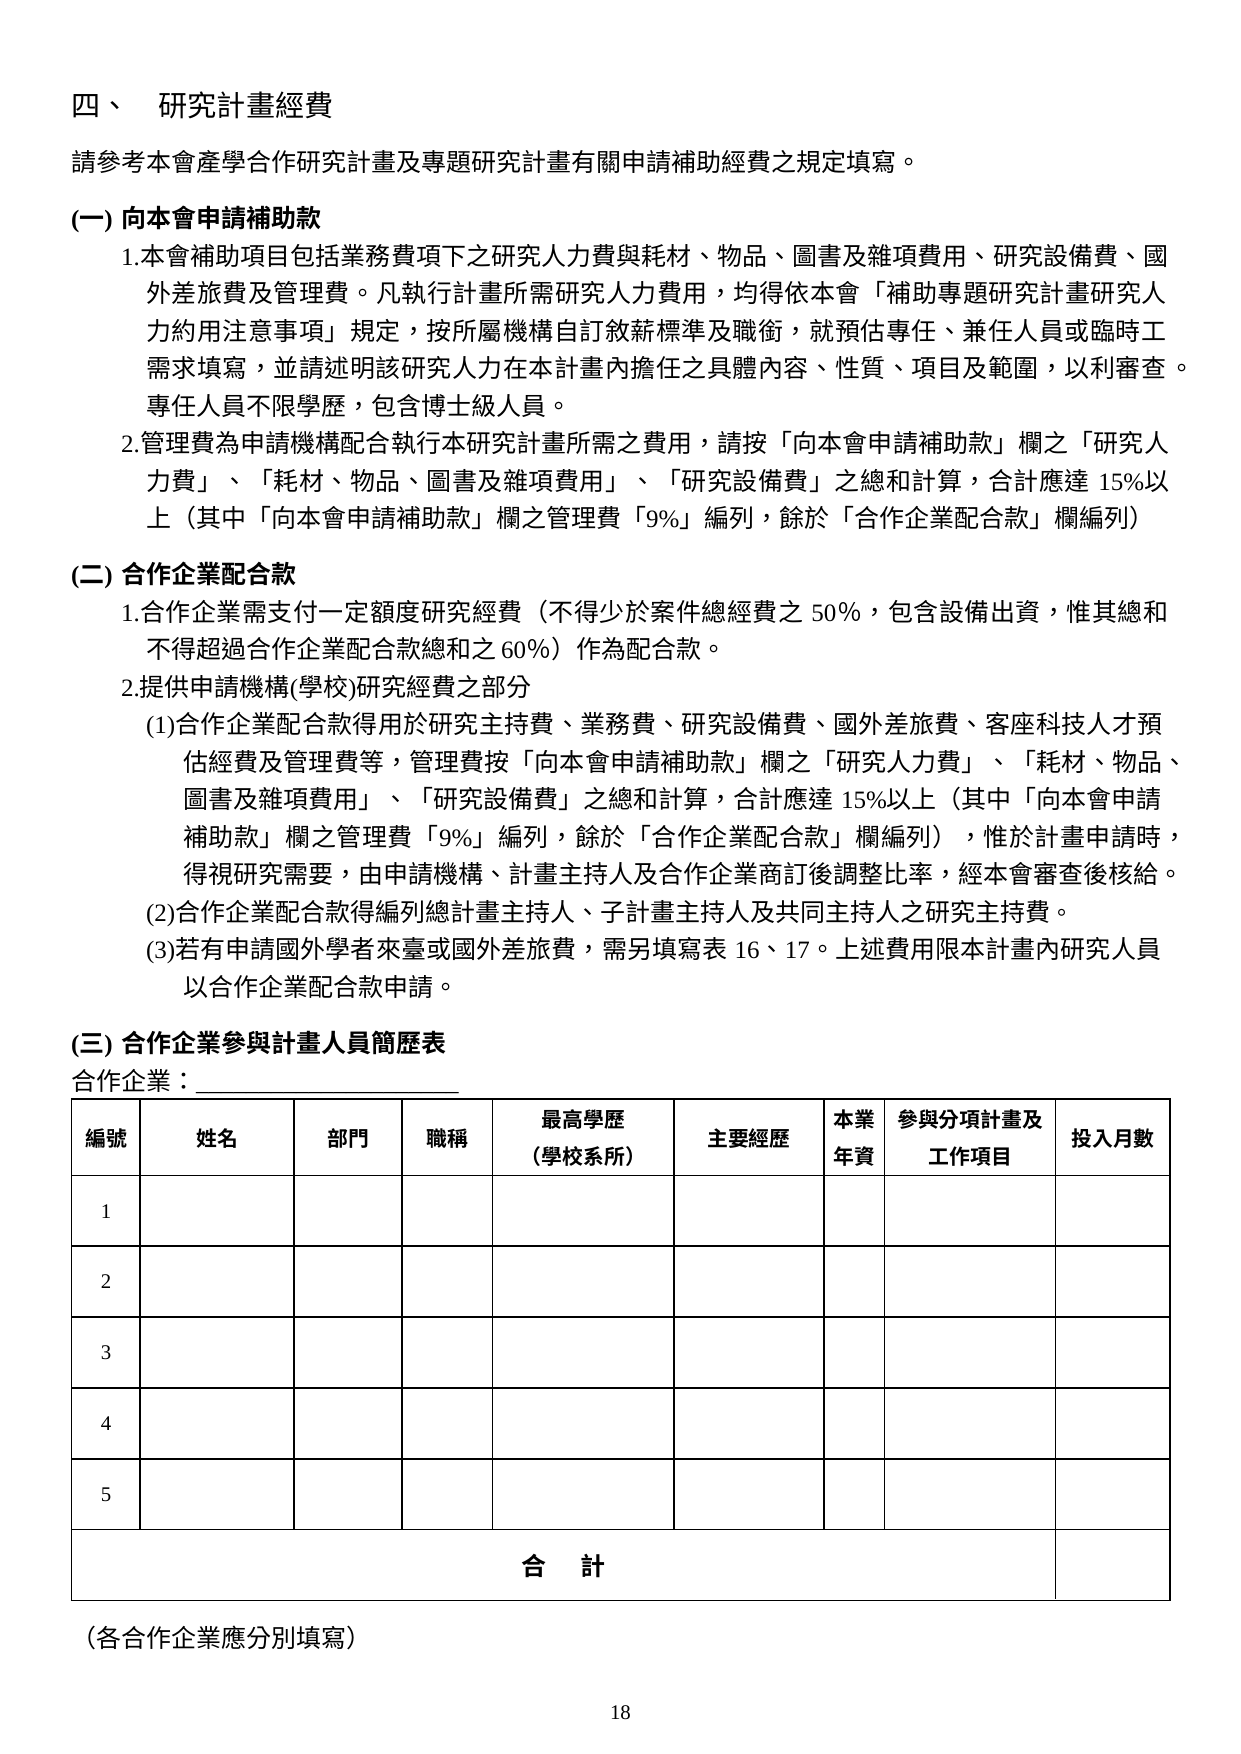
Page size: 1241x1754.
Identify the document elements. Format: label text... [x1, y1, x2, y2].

text 請參考本會產學合作研究計畫及專題研究計畫有關申請補助經費之規定填寫。 [71, 142, 1166, 179]
text (3)若有申請國外學者來臺或國外差旅費，需另填寫表16、17。上述費用限本計畫內研究人員以合作企業配合款申請。 [146, 929, 1163, 1004]
table_cell [295, 1247, 401, 1316]
table_header 編號 [72, 1100, 139, 1174]
table_cell [885, 1460, 1055, 1529]
table_cell [141, 1460, 293, 1529]
table_cell 3 [72, 1318, 139, 1387]
list 合作企業配合款 [71, 554, 1169, 592]
table_cell [403, 1176, 492, 1245]
table_cell [675, 1460, 823, 1529]
table_header 參與分項計畫及工作項目 [885, 1100, 1055, 1174]
table_cell [493, 1460, 673, 1529]
table_cell 1 [72, 1176, 139, 1245]
text 1.本會補助項目包括業務費項下之研究人力費與耗材、物品、圖書及雜項費用、研究設備費、國外差旅費及管理費。凡執行計畫所需研究人力費用，均得依本會「補助專題研究計畫研究人力約用注意事項」規定，按所屬機構自訂敘薪標準及職銜，就預估專任、兼任人員或臨時工需求填寫，並請述明該研究人力在本計畫內擔任之具體內容、性質、項目及範圍，以利審查。專任人員不限學歷，包含博士級人員。 [121, 235, 1169, 423]
table_cell 5 [72, 1460, 139, 1529]
table_cell [403, 1460, 492, 1529]
text 合作企業：_____________________ [71, 1060, 1169, 1098]
table_cell [885, 1176, 1055, 1245]
table_header 最高學歷 （學校系所） [493, 1100, 673, 1174]
subtitle 研究計畫經費 [71, 67, 1169, 142]
table_header 投入月數 [1056, 1100, 1169, 1174]
table_header 本業年資 [825, 1100, 884, 1174]
list 合作企業參與計畫人員簡歷表 [71, 1023, 1169, 1060]
table_header 職稱 [403, 1100, 492, 1174]
table_cell [295, 1460, 401, 1529]
table_cell [825, 1318, 884, 1387]
table_cell [885, 1318, 1055, 1387]
table_cell 4 [72, 1389, 139, 1458]
table_cell [675, 1389, 823, 1458]
table_cell [141, 1318, 293, 1387]
table_cell [141, 1176, 293, 1245]
table_cell [295, 1318, 401, 1387]
text (1)合作企業配合款得用於研究主持費、業務費、研究設備費、國外差旅費、客座科技人才預估經費及管理費等，管理費按「向本會申請補助款」欄之「研究人力費」、「耗材、物品、圖書及雜項費用」、「研究設備費」之總和計算，合計應達15%以上（其中「向本會申請補助款」欄之管理費「9%」編列，餘於「合作企業配合款」欄編列），惟於計畫申請時，得視研究需要，由申請機構、計畫主持人及合作企業商訂後調整比率，經本會審查後核給。 [146, 704, 1163, 892]
table_cell 2 [72, 1247, 139, 1316]
table_header 姓名 [141, 1100, 293, 1174]
text (2)合作企業配合款得編列總計畫主持人、子計畫主持人及共同主持人之研究主持費。 [146, 892, 1163, 929]
table_cell [825, 1247, 884, 1316]
table_cell [1056, 1530, 1169, 1599]
table_cell [1056, 1176, 1169, 1245]
table_cell [885, 1389, 1055, 1458]
table_cell [295, 1176, 401, 1245]
table_header 主要經歷 [675, 1100, 823, 1174]
table_cell [141, 1389, 293, 1458]
table_cell [885, 1247, 1055, 1316]
table_cell 合 計 [72, 1530, 1055, 1599]
table_cell [675, 1247, 823, 1316]
table_cell [675, 1176, 823, 1245]
table_cell [1056, 1318, 1169, 1387]
text 1.合作企業需支付一定額度研究經費（不得少於案件總經費之50％，包含設備出資，惟其總和不得超過合作企業配合款總和之60％）作為配合款。 [121, 592, 1169, 667]
table_cell [825, 1176, 884, 1245]
table_cell [295, 1389, 401, 1458]
table_cell [825, 1460, 884, 1529]
table_cell [493, 1247, 673, 1316]
table_cell [1056, 1460, 1169, 1529]
table_header 部門 [295, 1100, 401, 1174]
table_cell [1056, 1389, 1169, 1458]
table_cell [493, 1176, 673, 1245]
table_cell [403, 1318, 492, 1387]
table_cell [403, 1389, 492, 1458]
list 向本會申請補助款 [71, 198, 1169, 235]
table_cell [675, 1318, 823, 1387]
table_cell [493, 1318, 673, 1387]
table_cell [825, 1389, 884, 1458]
table_cell [141, 1247, 293, 1316]
table_cell [403, 1247, 492, 1316]
table_cell [493, 1389, 673, 1458]
table_cell [1056, 1247, 1169, 1316]
text 2.管理費為申請機構配合執行本研究計畫所需之費用，請按「向本會申請補助款」欄之「研究人力費」、「耗材、物品、圖書及雜項費用」、「研究設備費」之總和計算，合計應達15%以上（其中「向本會申請補助款」欄之管理費「9%」編列，餘於「合作企業配合款」欄編列） [121, 423, 1169, 535]
text （各合作企業應分別填寫） [71, 1618, 1169, 1655]
text 2.提供申請機構(學校)研究經費之部分 [121, 667, 1169, 704]
